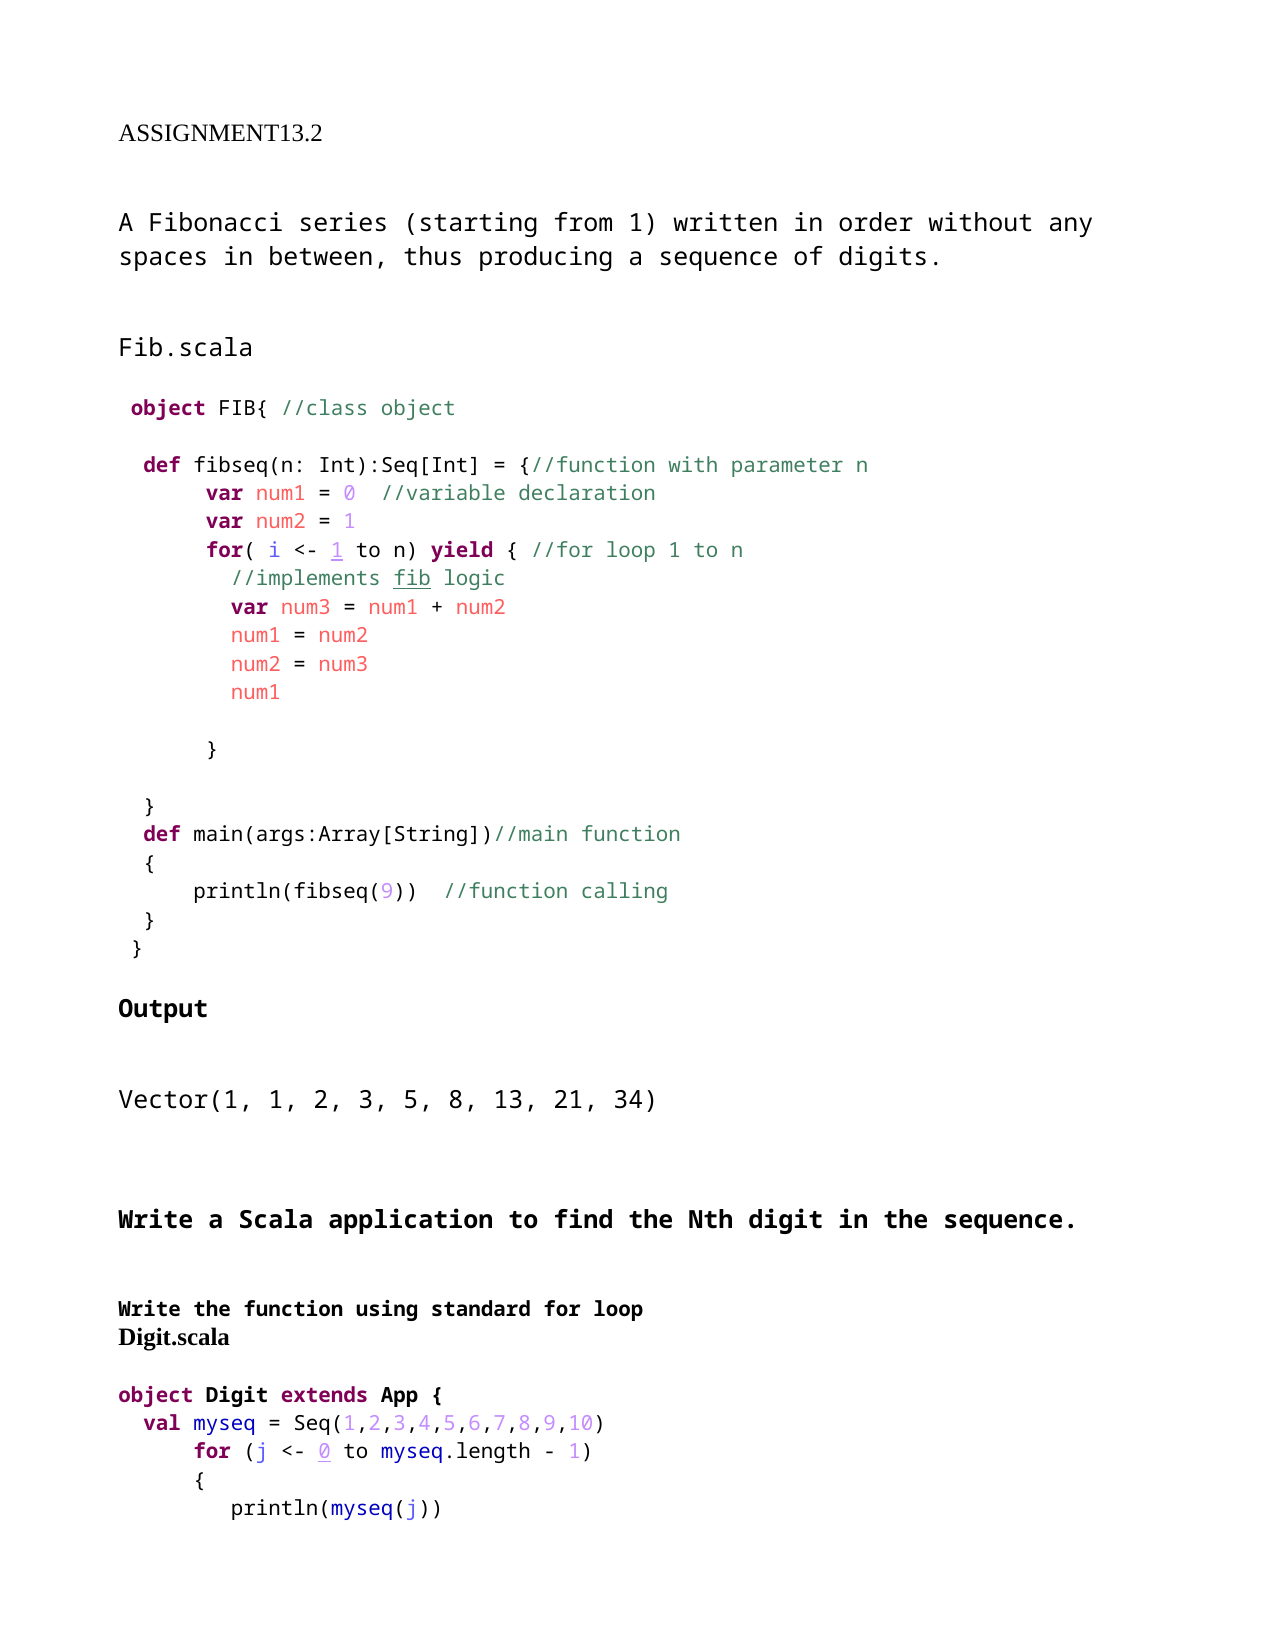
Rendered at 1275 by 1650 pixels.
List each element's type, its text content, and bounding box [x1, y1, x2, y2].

text Write the function using standard for loop [118, 1294, 1157, 1322]
text println(fibseq(9)) //function calling [118, 876, 1157, 905]
text var num3 = num1 + num2 [118, 592, 1157, 620]
text object Digit extends App { [118, 1380, 1157, 1408]
text val myseq = Seq(1,2,3,4,5,6,7,8,9,10) [118, 1408, 1157, 1437]
text num2 = num3 [118, 649, 1157, 677]
text } [118, 734, 1157, 762]
text for( i <- 1 to n) yield { //for loop 1 to n [118, 535, 1157, 563]
text def main(args:Array[String])//main function [118, 819, 1157, 848]
text A Fibonacci series (starting from 1) written in order without any spaces in between, thus producing a sequence of digits. [118, 204, 1157, 272]
text var num2 = 1 [118, 507, 1157, 535]
text { [118, 848, 1157, 876]
text object FIB{ //class object [118, 393, 1157, 421]
text } [118, 905, 1157, 933]
text Output [118, 990, 1157, 1024]
text Vector(1, 1, 2, 3, 5, 8, 13, 21, 34) [118, 1082, 1157, 1116]
text } [118, 791, 1157, 819]
text Fib.scala [118, 330, 1157, 364]
text var num1 = 0 //variable declaration [118, 478, 1157, 507]
text num1 [118, 677, 1157, 706]
text num1 = num2 [118, 620, 1157, 649]
text def fibseq(n: Int):Seq[Int] = {//function with parameter n [118, 450, 1157, 478]
text ASSIGNMENT13.2 [118, 118, 1157, 147]
text println(myseq(j)) [118, 1493, 1157, 1522]
text { [118, 1465, 1157, 1493]
text for (j <- 0 to myseq.length - 1) [118, 1437, 1157, 1465]
text //implements fib logic [118, 563, 1157, 592]
text Write a Scala application to find the Nth digit in the sequence. [118, 1202, 1157, 1236]
text } [118, 933, 1157, 962]
text Digit.scala [118, 1322, 1157, 1351]
